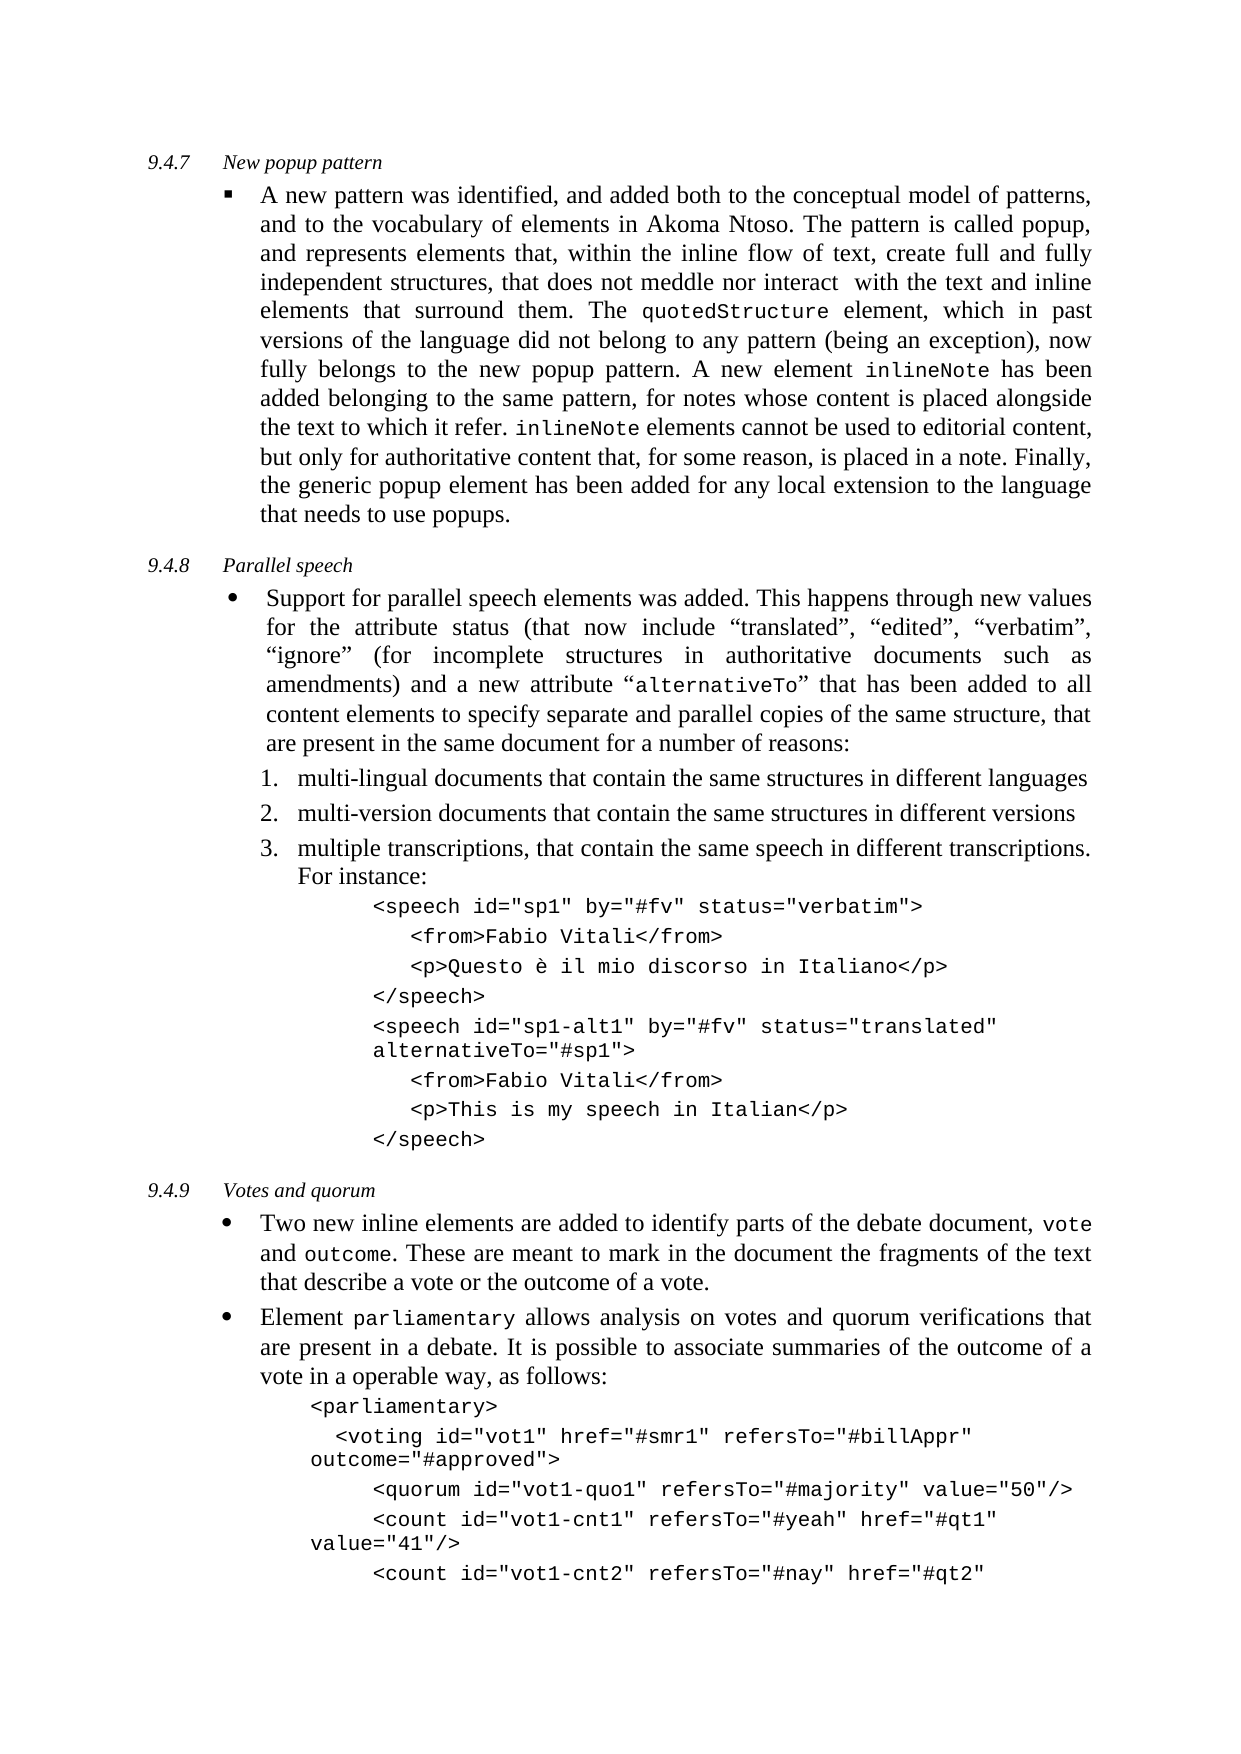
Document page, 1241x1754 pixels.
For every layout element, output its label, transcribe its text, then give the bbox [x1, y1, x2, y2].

text <speech id="sp1" by="#fv" status="verbatim"> [373, 896, 1092, 920]
text <speech id="sp1-alt1" by="#fv" status="translated" alternativeTo="#sp1"> [373, 1016, 1092, 1063]
text </speech> [373, 1129, 1092, 1153]
text <p>This is my speech in Italian</p> [373, 1099, 1092, 1123]
list Two new inline elements are added to identify parts of the debate document, vote and outcome. These are meant to mark in the document the fragments of the text that describe a vote or the outcome of a vote. [222, 1208, 1092, 1296]
text <quorum id="vot1-quo1" refersTo="#majority" value="50"/> [310, 1479, 1092, 1503]
text <from>Fabio Vitali</from> [373, 1069, 1092, 1093]
list Element parliamentary allows analysis on votes and quorum verifications that are present in a debate. It is possible to associate summaries of the outcome of a vote in a operable way, as follows: [222, 1302, 1092, 1389]
list multiple transcriptions, that contain the same speech in different transcriptions. For instance: [260, 833, 1092, 890]
text <count id="vot1-cnt1" refersTo="#yeah" href="#qt1" value="41"/> [310, 1509, 1092, 1556]
list Support for parallel speech elements was added. This happens through new values for the attribute status (that now include “translated”, “edited”, “verbatim”, “ignore” (for incomplete structures in authoritative documents such as amendments) and a new attribute “alternativeTo” that has been added to all content elements to specify separate and parallel copies of the same structure, that are present in the same document for a number of reasons: [228, 583, 1092, 756]
subtitle Votes and quorum [148, 1178, 1092, 1202]
text <from>Fabio Vitali</from> [373, 926, 1092, 950]
list multi-version documents that contain the same structures in different versions [260, 798, 1092, 826]
text <parliamentary> [310, 1396, 1092, 1419]
subtitle New popup pattern [148, 150, 1092, 174]
text <voting id="vot1" href="#smr1" refersTo="#billAppr" outcome="#approved"> [310, 1426, 1092, 1473]
subtitle Parallel speech [148, 553, 1092, 577]
text <p>Questo è il mio discorso in Italiano</p> [373, 956, 1092, 980]
list multi-lingual documents that contain the same structures in different languages [260, 763, 1092, 791]
list A new pattern was identified, and added both to the conceptual model of patterns, and to the vocabulary of elements in Akoma Ntoso. The pattern is called popup, and represents elements that, within the inline flow of text, create full and fully independent structures, that does not meddle nor interact with the text and inline elements that surround them. The quotedStructure element, which in past versions of the language did not belong to any pattern (being an exception), now fully belongs to the new popup pattern. A new element inlineNote has been added belonging to the same pattern, for notes whose content is placed alongside the text to which it refer. inlineNote elements cannot be used to editorial content, but only for authoritative content that, for some reason, is placed in a note. Finally, the generic popup element has been added for any local extension to the language that needs to use popups. [222, 180, 1092, 528]
text <count id="vot1-cnt2" refersTo="#nay" href="#qt2" [310, 1563, 1092, 1586]
text </speech> [373, 986, 1092, 1010]
